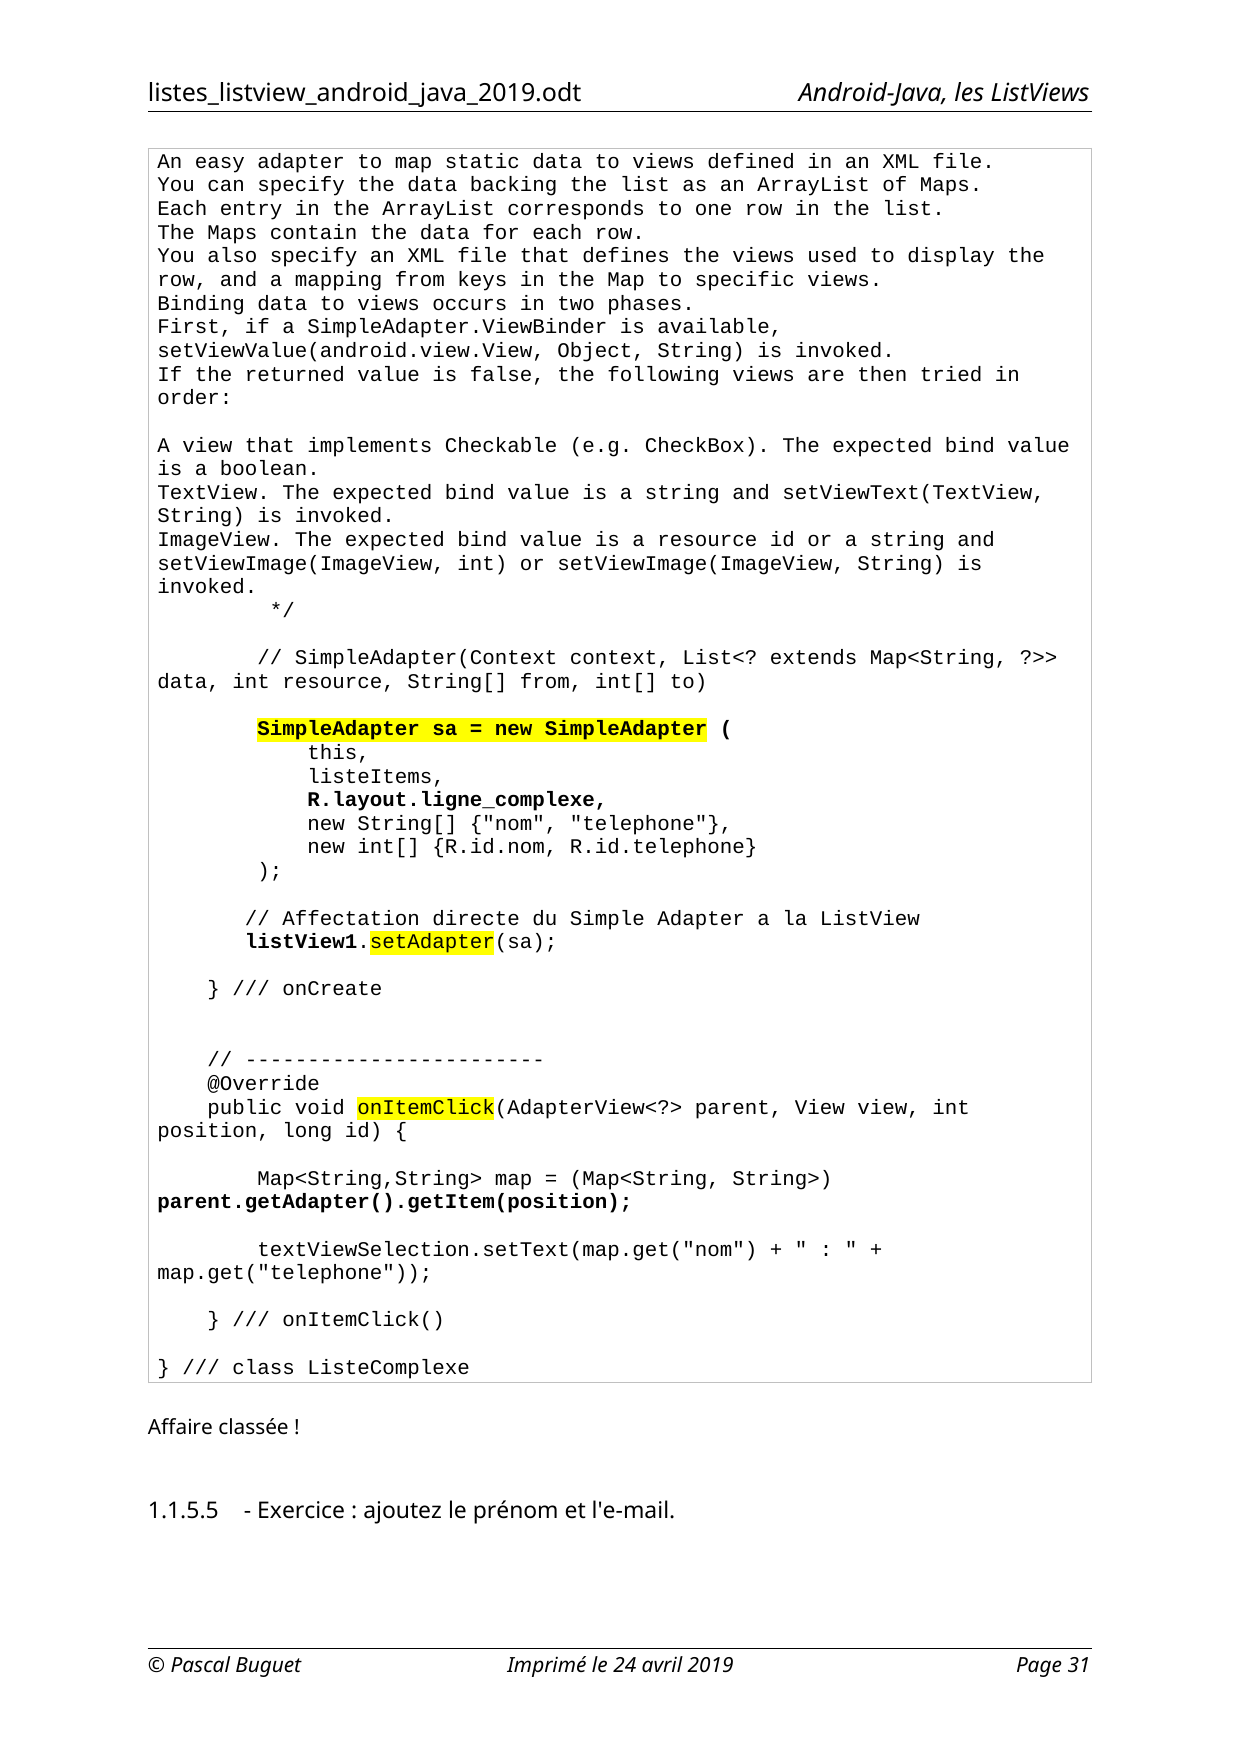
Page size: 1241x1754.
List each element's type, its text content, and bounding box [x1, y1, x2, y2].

text listeItems, [149, 762, 1091, 786]
text SimpleAdapter sa = new SimpleAdapter ( [149, 715, 1091, 739]
text new String[] {"nom", "telephone"}, [149, 810, 1091, 833]
text Map<String,String> map = (Map<String, String>) parent.getAdapter().getItem(position); [149, 1164, 1091, 1212]
text new int[] {R.id.nom, R.id.telephone} [149, 833, 1091, 857]
subtitle - Exercice : ajoutez le prénom et l'e-mail. [148, 1494, 1092, 1525]
text Affaire classée ! [148, 1412, 1092, 1440]
text Each entry in the ArrayList corresponds to one row in the list. [149, 195, 1091, 219]
text } /// onCreate [149, 975, 1091, 999]
text this, [149, 739, 1091, 762]
text textViewSelection.setText(map.get("nom") + " : " + map.get("telephone")); [149, 1235, 1091, 1283]
text TextView. The expected bind value is a string and setViewText(TextView, String) is invoked. [149, 479, 1091, 526]
text The Maps contain the data for each row. [149, 219, 1091, 242]
text @Override [149, 1070, 1091, 1093]
text } /// class ListeComplexe [149, 1354, 1091, 1382]
text */ [149, 597, 1091, 621]
text public void onItemClick(AdapterView<?> parent, View view, int position, long id) { [149, 1093, 1091, 1141]
text ImageView. The expected bind value is a resource id or a string and setViewImage(ImageView, int) or setViewImage(ImageView, String) is invoked. [149, 526, 1091, 597]
text R.layout.ligne_complexe, [149, 786, 1091, 810]
text ); [149, 857, 1091, 881]
text } /// onItemClick() [149, 1306, 1091, 1330]
text // Affectation directe du Simple Adapter a la ListView [149, 904, 1091, 928]
text If the returned value is false, the following views are then tried in order: [149, 361, 1091, 408]
text // SimpleAdapter(Context context, List<? extends Map<String, ?>> data, int resource, String[] from, int[] to) [149, 644, 1091, 692]
text Binding data to views occurs in two phases. [149, 289, 1091, 313]
text First, if a SimpleAdapter.ViewBinder is available, setViewValue(android.view.View, Object, String) is invoked. [149, 313, 1091, 361]
text // ------------------------ [149, 1046, 1091, 1070]
text You also specify an XML file that defines the views used to display the row, and a mapping from keys in the Map to specific views. [149, 242, 1091, 289]
text listView1.setAdapter(sa); [149, 928, 1091, 952]
text A view that implements Checkable (e.g. CheckBox). The expected bind value is a boolean. [149, 431, 1091, 479]
text An easy adapter to map static data to views defined in an XML file. [149, 149, 1091, 171]
text You can specify the data backing the list as an ArrayList of Maps. [149, 171, 1091, 195]
